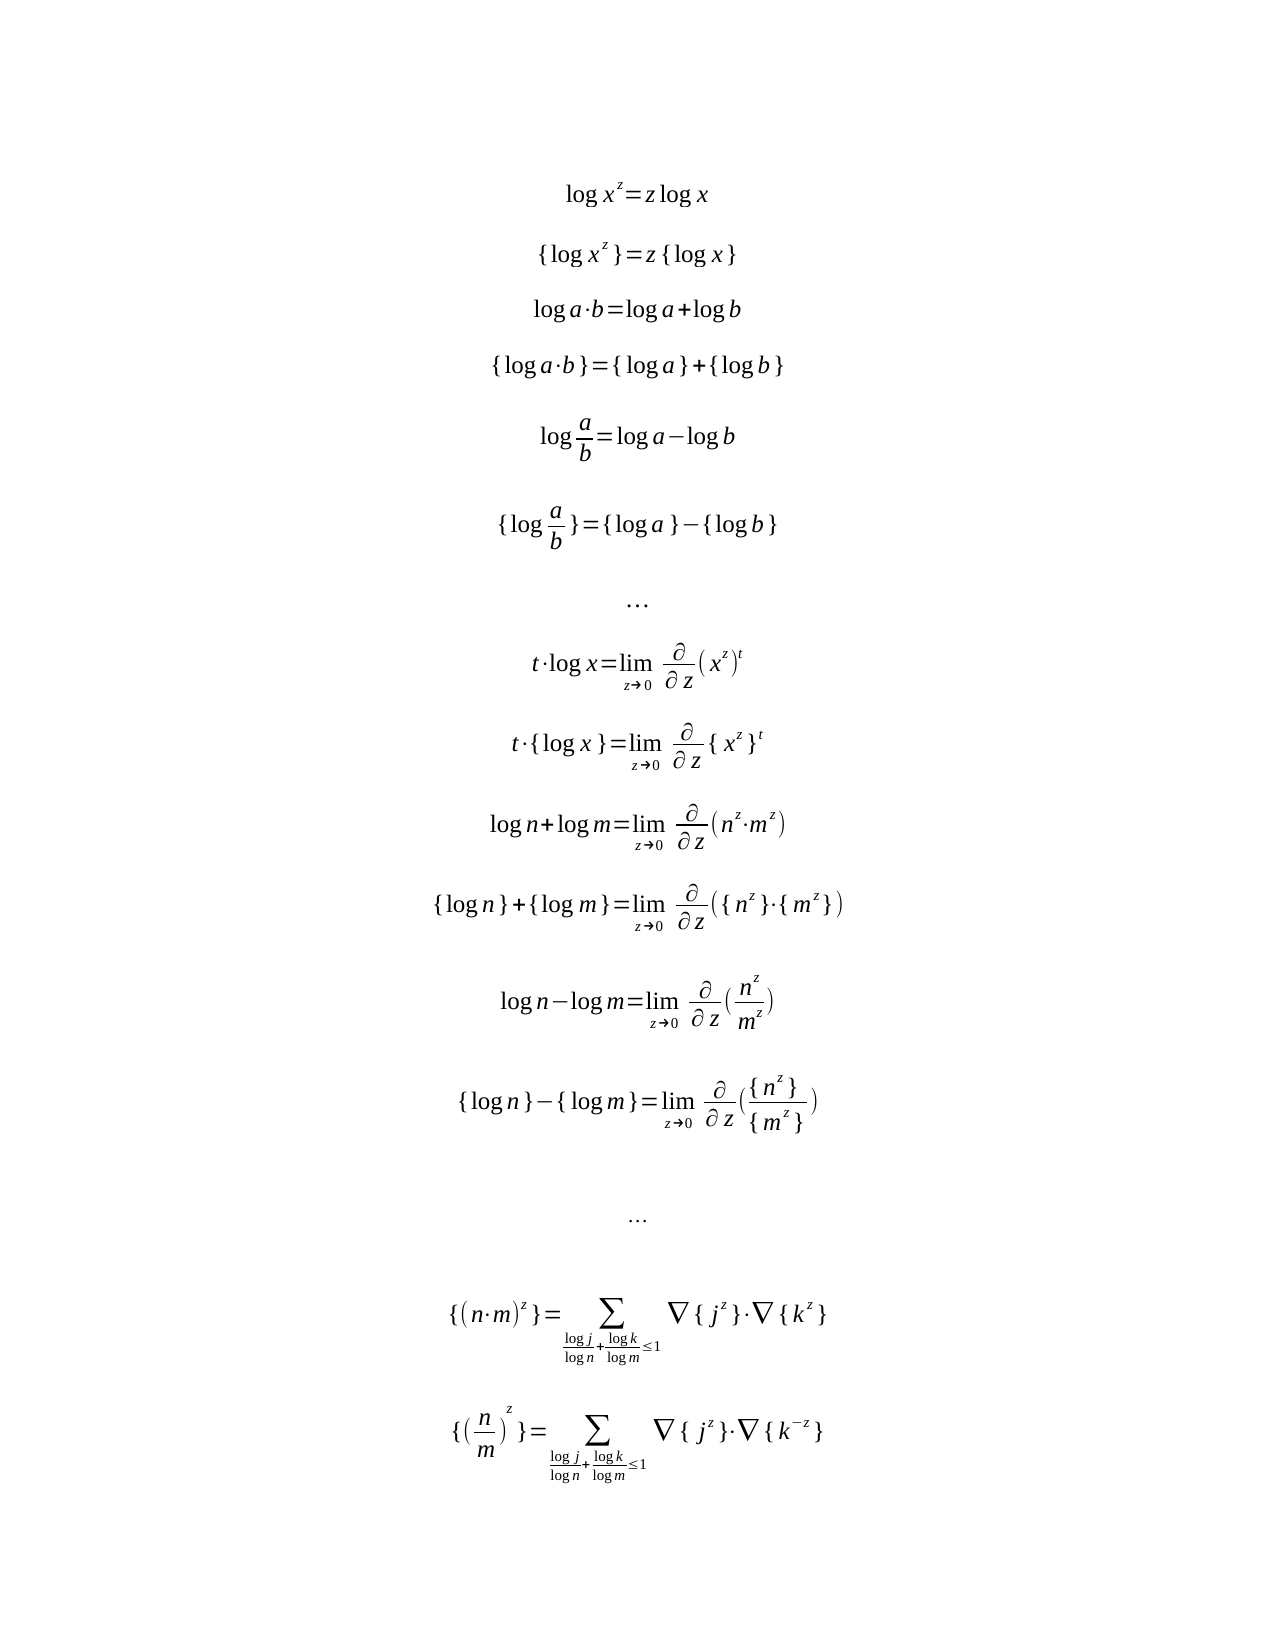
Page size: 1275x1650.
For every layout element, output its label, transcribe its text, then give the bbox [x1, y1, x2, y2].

text … [118, 1203, 1157, 1227]
text … [118, 584, 1157, 613]
